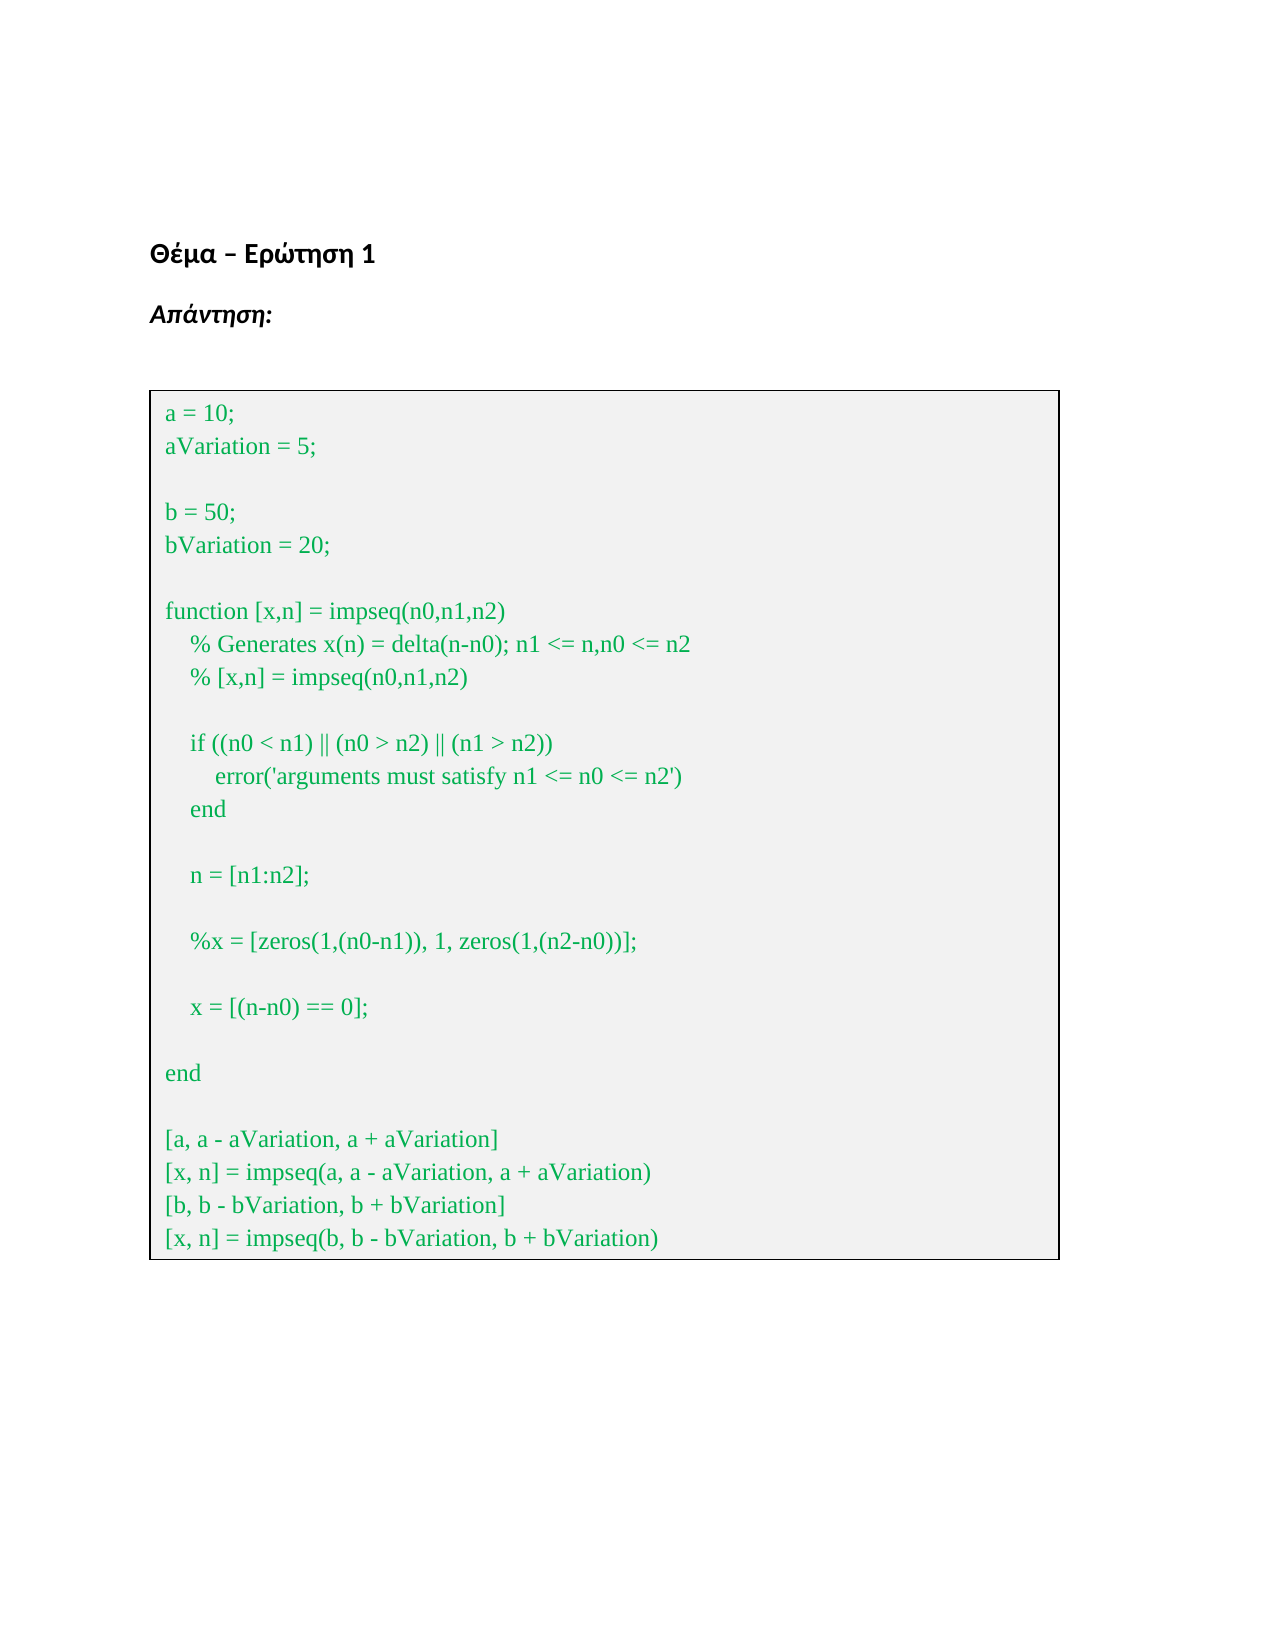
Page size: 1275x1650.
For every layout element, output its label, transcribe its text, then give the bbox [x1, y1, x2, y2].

text n = [n1:n2]; [165, 860, 1044, 889]
text bVariation = 20; [165, 530, 1044, 559]
text [x, n] = impseq(b, b - bVariation, b + bVariation) [165, 1223, 1044, 1252]
text end [165, 794, 1044, 823]
text % Generates x(n) = delta(n-n0); n1 <= n,n0 <= n2 [165, 629, 1044, 658]
subtitle Απάντηση: [150, 297, 1125, 330]
text if ((n0 < n1) || (n0 > n2) || (n1 > n2)) [165, 728, 1044, 757]
text aVariation = 5; [165, 431, 1044, 460]
text %x = [zeros(1,(n0-n1)), 1, zeros(1,(n2-n0))]; [165, 926, 1044, 955]
text % [x,n] = impseq(n0,n1,n2) [165, 662, 1044, 691]
subtitle Θέμα – Ερώτηση 1 [150, 235, 1125, 271]
text a = 10; [165, 398, 1044, 427]
text [b, b - bVariation, b + bVariation] [165, 1191, 1044, 1219]
text error('arguments must satisfy n1 <= n0 <= n2') [165, 761, 1044, 790]
text end [165, 1058, 1044, 1087]
text [a, a - aVariation, a + aVariation] [165, 1124, 1044, 1153]
text b = 50; [165, 497, 1044, 526]
text x = [(n-n0) == 0]; [165, 992, 1044, 1021]
text [x, n] = impseq(a, a - aVariation, a + aVariation) [165, 1157, 1044, 1186]
text function [x,n] = impseq(n0,n1,n2) [165, 596, 1044, 625]
